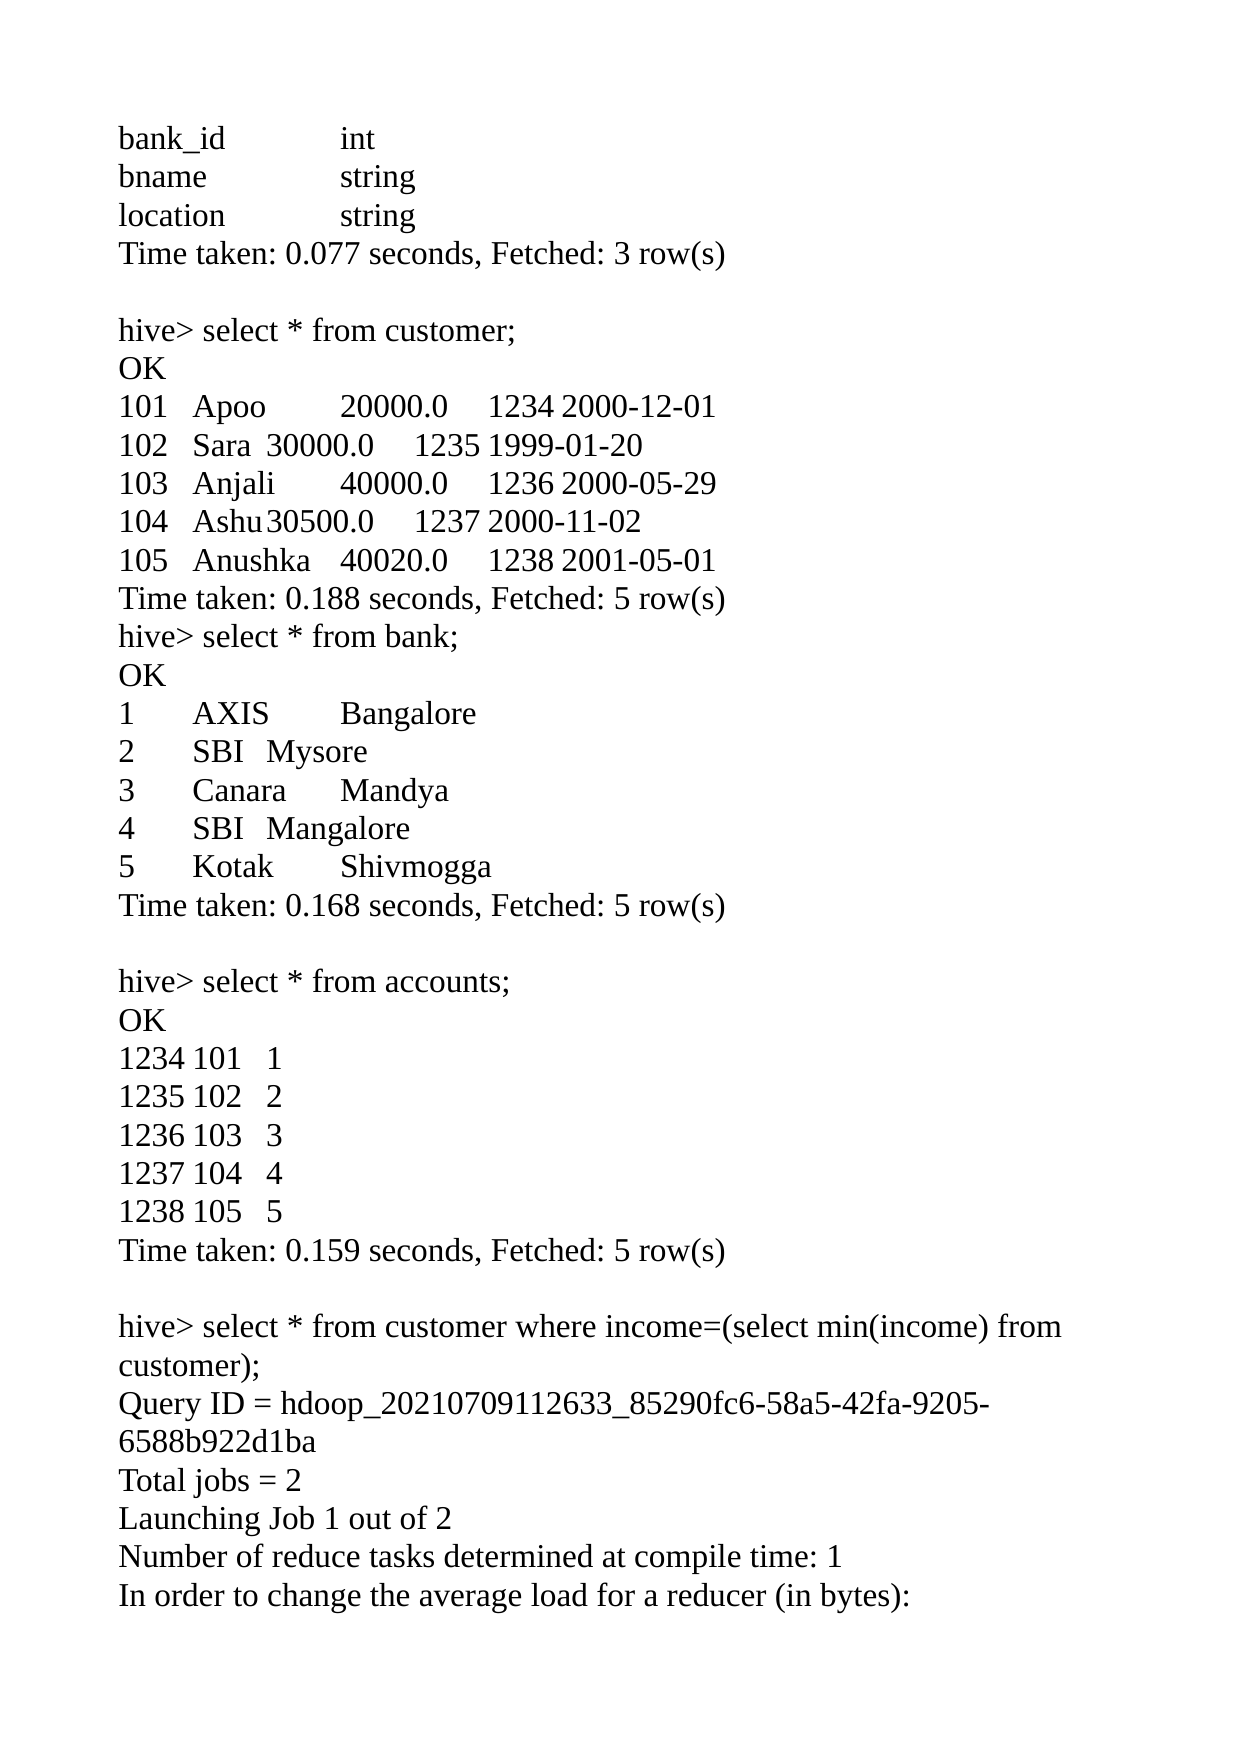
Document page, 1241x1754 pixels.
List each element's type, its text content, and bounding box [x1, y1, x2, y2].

text In order to change the average load for a reducer (in bytes): [118, 1575, 1122, 1613]
text hive> select * from customer; [118, 310, 1122, 348]
text 105 Anushka 40020.0 1238 2001-05-01 [118, 540, 1122, 578]
text 1236 103 3 [118, 1115, 1122, 1153]
text 1238 105 5 [118, 1191, 1122, 1230]
text 1237 104 4 [118, 1153, 1122, 1191]
text OK [118, 1000, 1122, 1038]
text Time taken: 0.188 seconds, Fetched: 5 row(s) [118, 578, 1122, 616]
text hive> select * from customer where income=(select min(income) from customer); [118, 1306, 1122, 1383]
text 1235 102 2 [118, 1076, 1122, 1115]
text 3 Canara Mandya [118, 770, 1122, 808]
text Launching Job 1 out of 2 [118, 1498, 1122, 1536]
text 4 SBI Mangalore [118, 808, 1122, 846]
text 1 AXIS Bangalore [118, 693, 1122, 731]
text 102 Sara 30000.0 1235 1999-01-20 [118, 425, 1122, 463]
text Time taken: 0.077 seconds, Fetched: 3 row(s) [118, 233, 1122, 271]
text hive> select * from bank; [118, 616, 1122, 655]
text 2 SBI Mysore [118, 731, 1122, 770]
text Time taken: 0.159 seconds, Fetched: 5 row(s) [118, 1230, 1122, 1268]
text 1234 101 1 [118, 1038, 1122, 1076]
text hive> select * from accounts; [118, 961, 1122, 1000]
text location string [118, 195, 1122, 233]
text Total jobs = 2 [118, 1460, 1122, 1498]
text 103 Anjali 40000.0 1236 2000-05-29 [118, 463, 1122, 501]
text Query ID = hdoop_20210709112633_85290fc6-58a5-42fa-9205-6588b922d1ba [118, 1383, 1122, 1460]
text OK [118, 348, 1122, 386]
text bname string [118, 156, 1122, 195]
text 101 Apoo 20000.0 1234 2000-12-01 [118, 386, 1122, 425]
text 5 Kotak Shivmogga [118, 846, 1122, 885]
text Number of reduce tasks determined at compile time: 1 [118, 1536, 1122, 1575]
text OK [118, 655, 1122, 693]
text Time taken: 0.168 seconds, Fetched: 5 row(s) [118, 885, 1122, 923]
text bank_id int [118, 118, 1122, 156]
text 104 Ashu 30500.0 1237 2000-11-02 [118, 501, 1122, 540]
